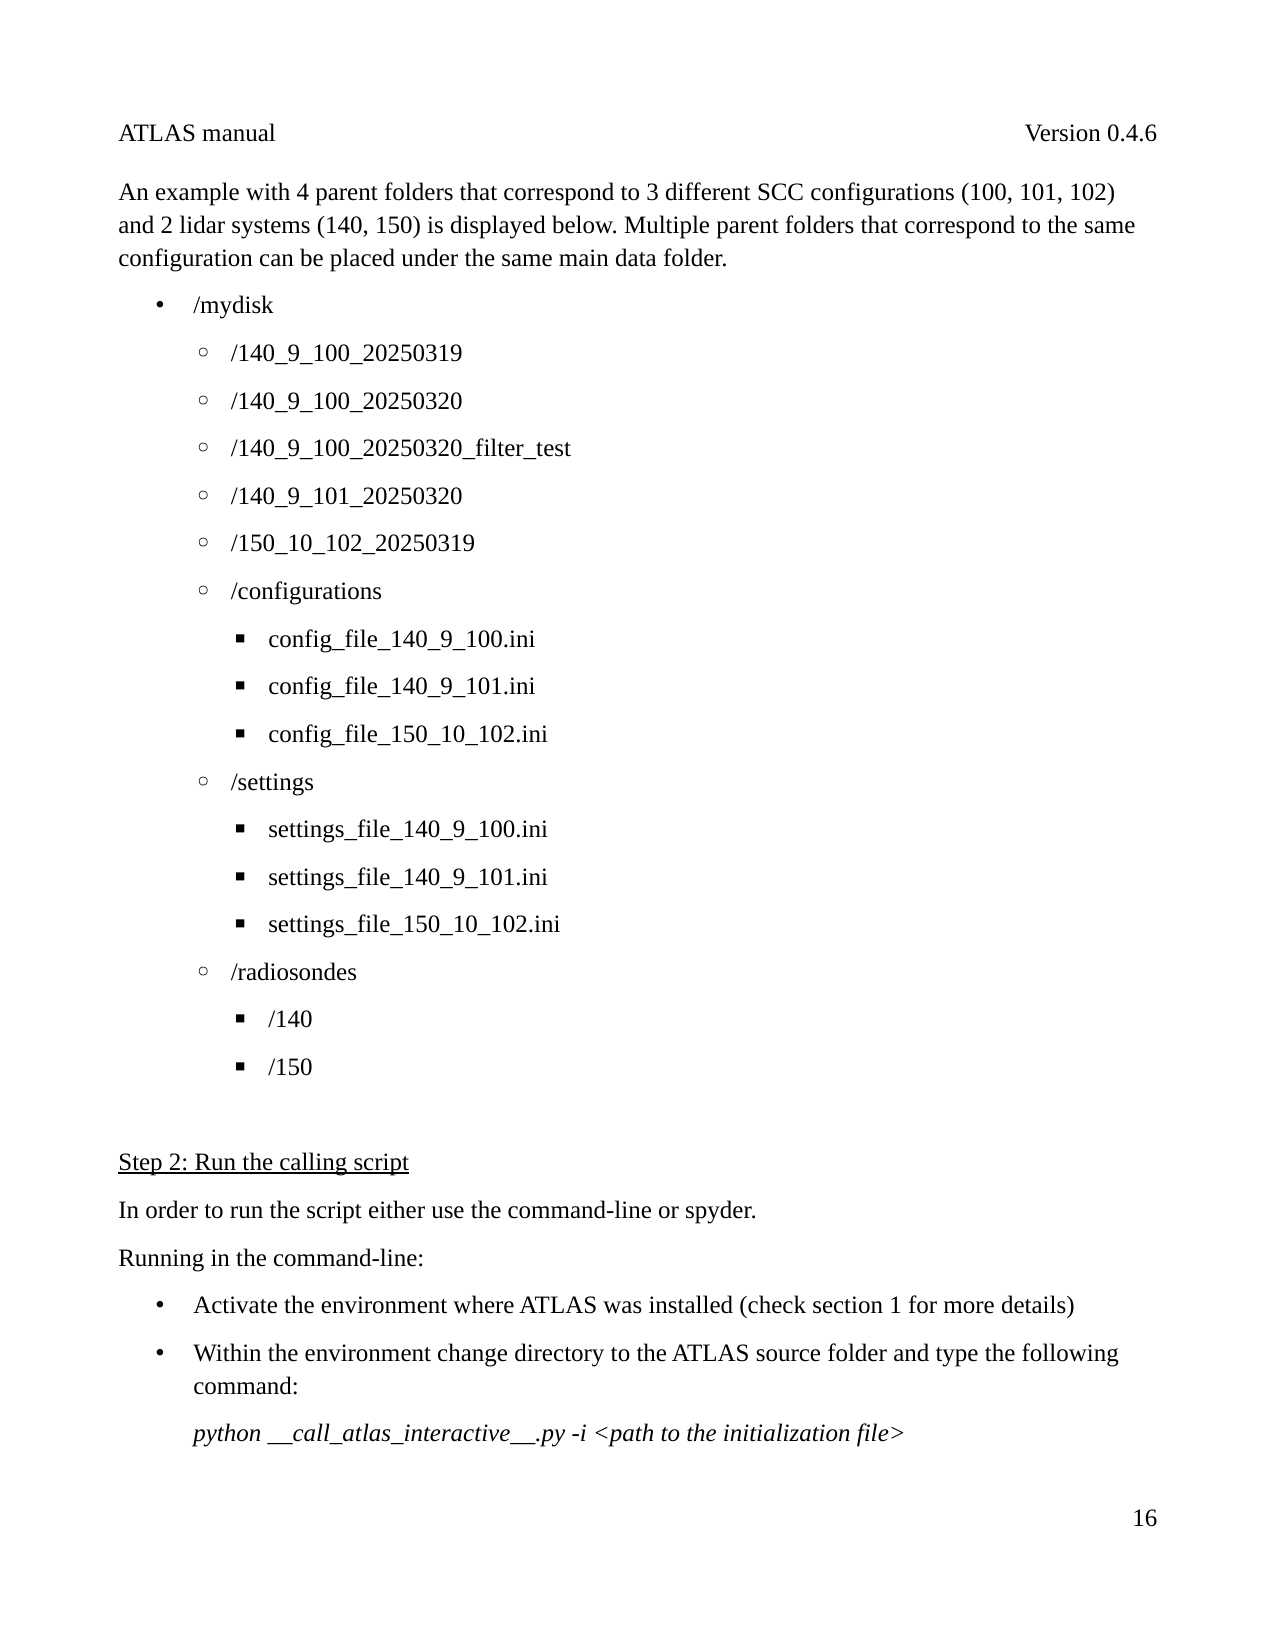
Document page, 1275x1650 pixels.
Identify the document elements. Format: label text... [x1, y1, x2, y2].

list /settings [193, 767, 1157, 795]
list /140_9_100_20250320 [193, 386, 1157, 414]
text Step 2: Run the calling script [118, 1147, 1157, 1176]
list settings_file_140_9_101.ini [231, 862, 1157, 891]
list config_file_140_9_100.ini [231, 624, 1157, 652]
list settings_file_140_9_100.ini [231, 814, 1157, 843]
text An example with 4 parent folders that correspond to 3 different SCC configurations (100, 101, 102) and 2 lidar systems (140, 150) is displayed below. Multiple parent folders that correspond to the same configuration can be placed under the same main data folder. [118, 177, 1157, 272]
list /140_9_100_20250319 [193, 338, 1157, 367]
list /150_10_102_20250319 [193, 528, 1157, 557]
text In order to run the script either use the command-line or spyder. [118, 1195, 1157, 1224]
list Activate the environment where ATLAS was installed (check section 1 for more details) [156, 1290, 1157, 1319]
list Within the environment change directory to the ATLAS source folder and type the following command: [156, 1338, 1157, 1399]
list /140_9_100_20250320_filter_test [193, 433, 1157, 462]
text Running in the command-line: [118, 1243, 1157, 1271]
list /radiosondes [193, 957, 1157, 986]
list /150 [231, 1052, 1157, 1081]
list /140_9_101_20250320 [193, 481, 1157, 510]
list config_file_150_10_102.ini [231, 719, 1157, 748]
list python __call_atlas_interactive__.py -i <path to the initialization file> [156, 1418, 1157, 1447]
list /configurations [193, 576, 1157, 605]
list config_file_140_9_101.ini [231, 671, 1157, 700]
list settings_file_150_10_102.ini [231, 909, 1157, 938]
list /mydisk [156, 291, 1157, 319]
list /140 [231, 1004, 1157, 1033]
